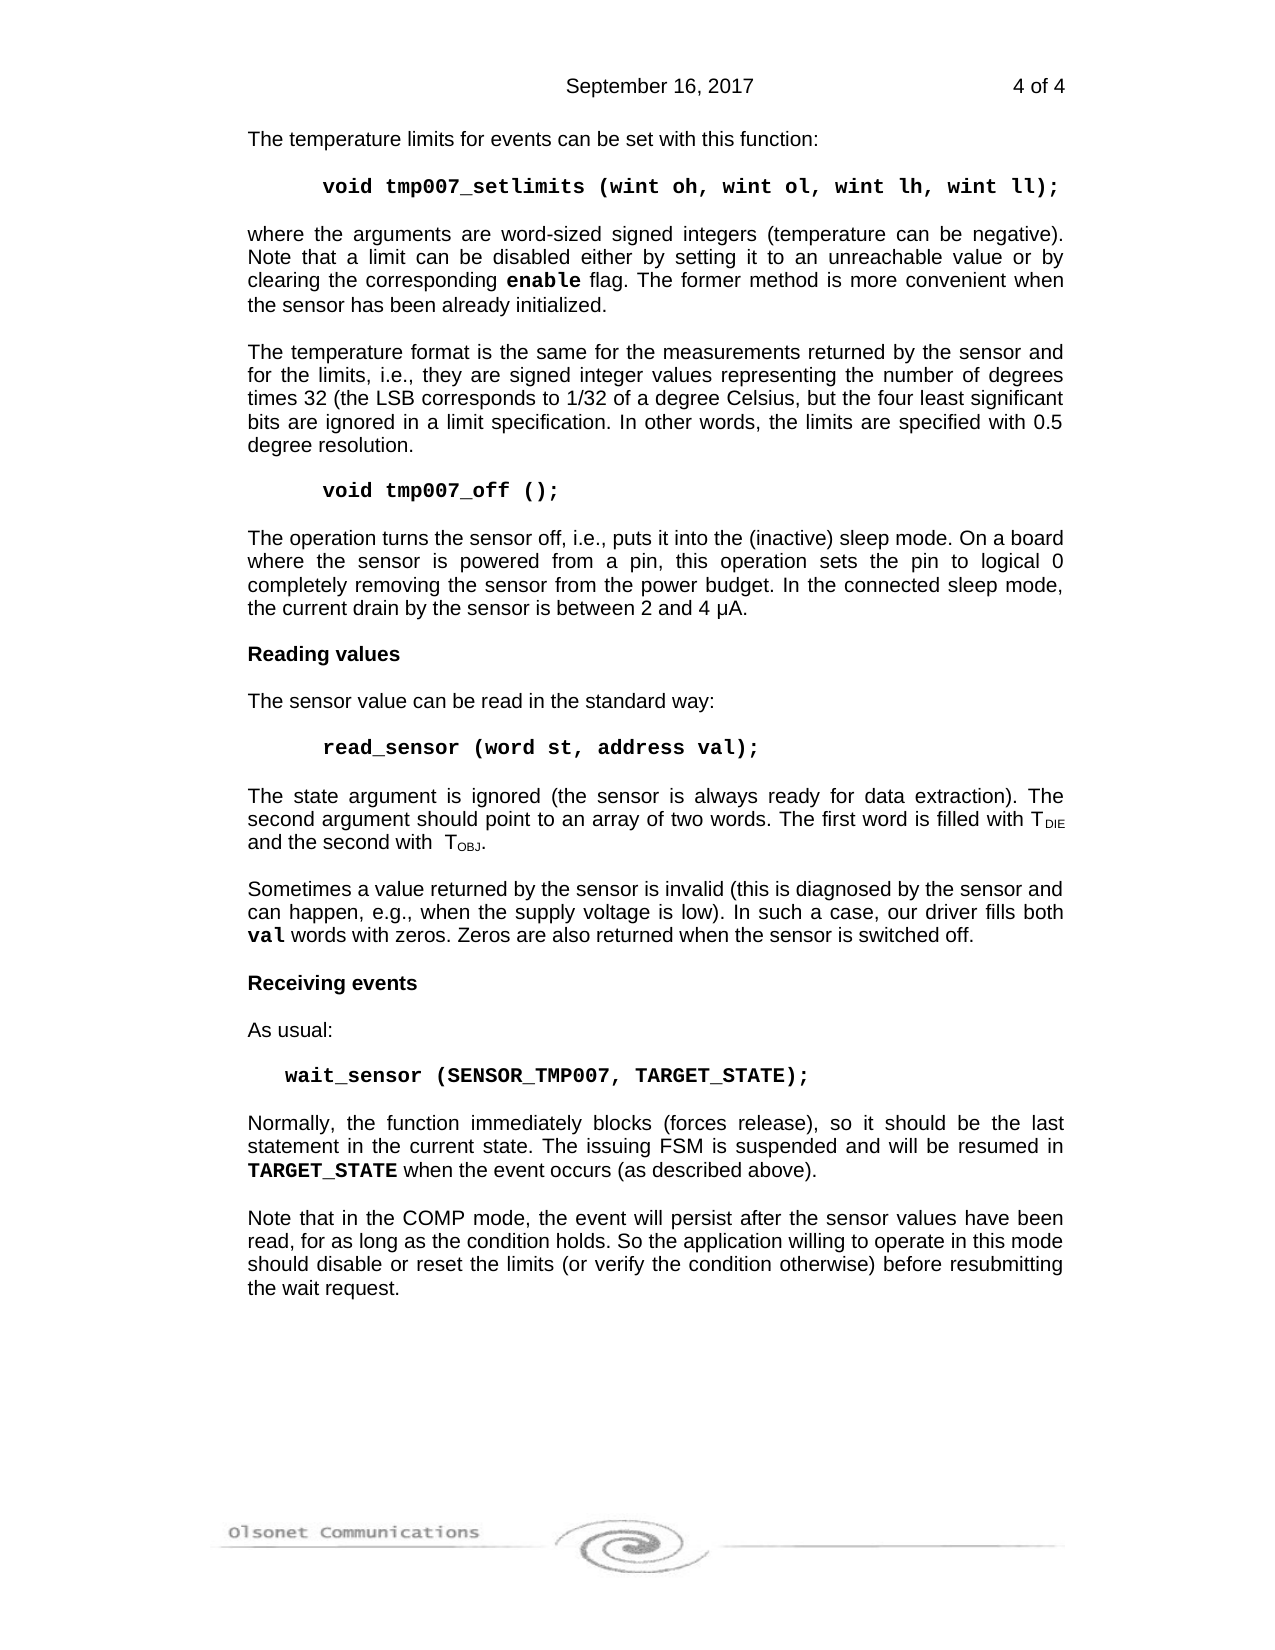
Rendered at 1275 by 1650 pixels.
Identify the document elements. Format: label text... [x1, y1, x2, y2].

subtitle Receiving events [247, 972, 1065, 995]
text The temperature limits for events can be set with this function: [247, 128, 1065, 151]
text The sensor value can be read in the standard way: [247, 689, 1065, 713]
text void tmp007_setlimits (wint oh, wint ol, wint lh, wint ll); [247, 174, 1065, 199]
text Sometimes a value returned by the sensor is invalid (this is diagnosed by the sensor and can happen, e.g., when the supply voltage is low). In such a case, our driver fills both val words with zeros. Zeros are also returned when the sensor is switched off. [247, 877, 1065, 949]
text wait_sensor (SENSOR_TMP007, TARGET_STATE); [285, 1065, 1065, 1088]
text The state argument is ignored (the sensor is always ready for data extraction). The second argument should point to an array of two words. The first word is filled with TDIE and the second with TOBJ. [247, 784, 1065, 854]
text As usual: [247, 1018, 1065, 1042]
subtitle Reading values [247, 643, 1065, 666]
text The temperature format is the same for the measurements returned by the sensor and for the limits, i.e., they are signed integer values representing the number of degrees times 32 (the LSB corresponds to 1/32 of a degree Celsius, but the four least significant bits are ignored in a limit specification. In other words, the limits are specified with 0.5 degree resolution. [247, 341, 1065, 457]
text read_sensor (word st, address val); [247, 736, 1065, 761]
text Normally, the function immediately blocks (forces release), so it should be the last statement in the current state. The issuing FSM is suspended and will be resumed in TARGET_STATE when the event occurs (as described above). [247, 1112, 1065, 1183]
picture [210, 1504, 1065, 1596]
text The operation turns the sensor off, i.e., puts it into the (inactive) sleep mode. On a board where the sensor is powered from a pin, this operation sets the pin to logical 0 completely removing the sensor from the power budget. In the connected sleep mode, the current drain by the sensor is between 2 and 4 μA. [247, 527, 1065, 620]
text where the arguments are word-sized signed integers (temperature can be negative). Note that a limit can be disabled either by setting it to an unreachable value or by clearing the corresponding enable flag. The former method is more convenient when the sensor has been already initialized. [247, 222, 1065, 317]
text void tmp007_off (); [247, 480, 1065, 503]
text Note that in the COMP mode, the event will persist after the sensor values have been read, for as long as the condition holds. So the application willing to operate in this mode should disable or reset the limits (or verify the condition otherwise) before resubmitting the wait request. [247, 1206, 1065, 1299]
